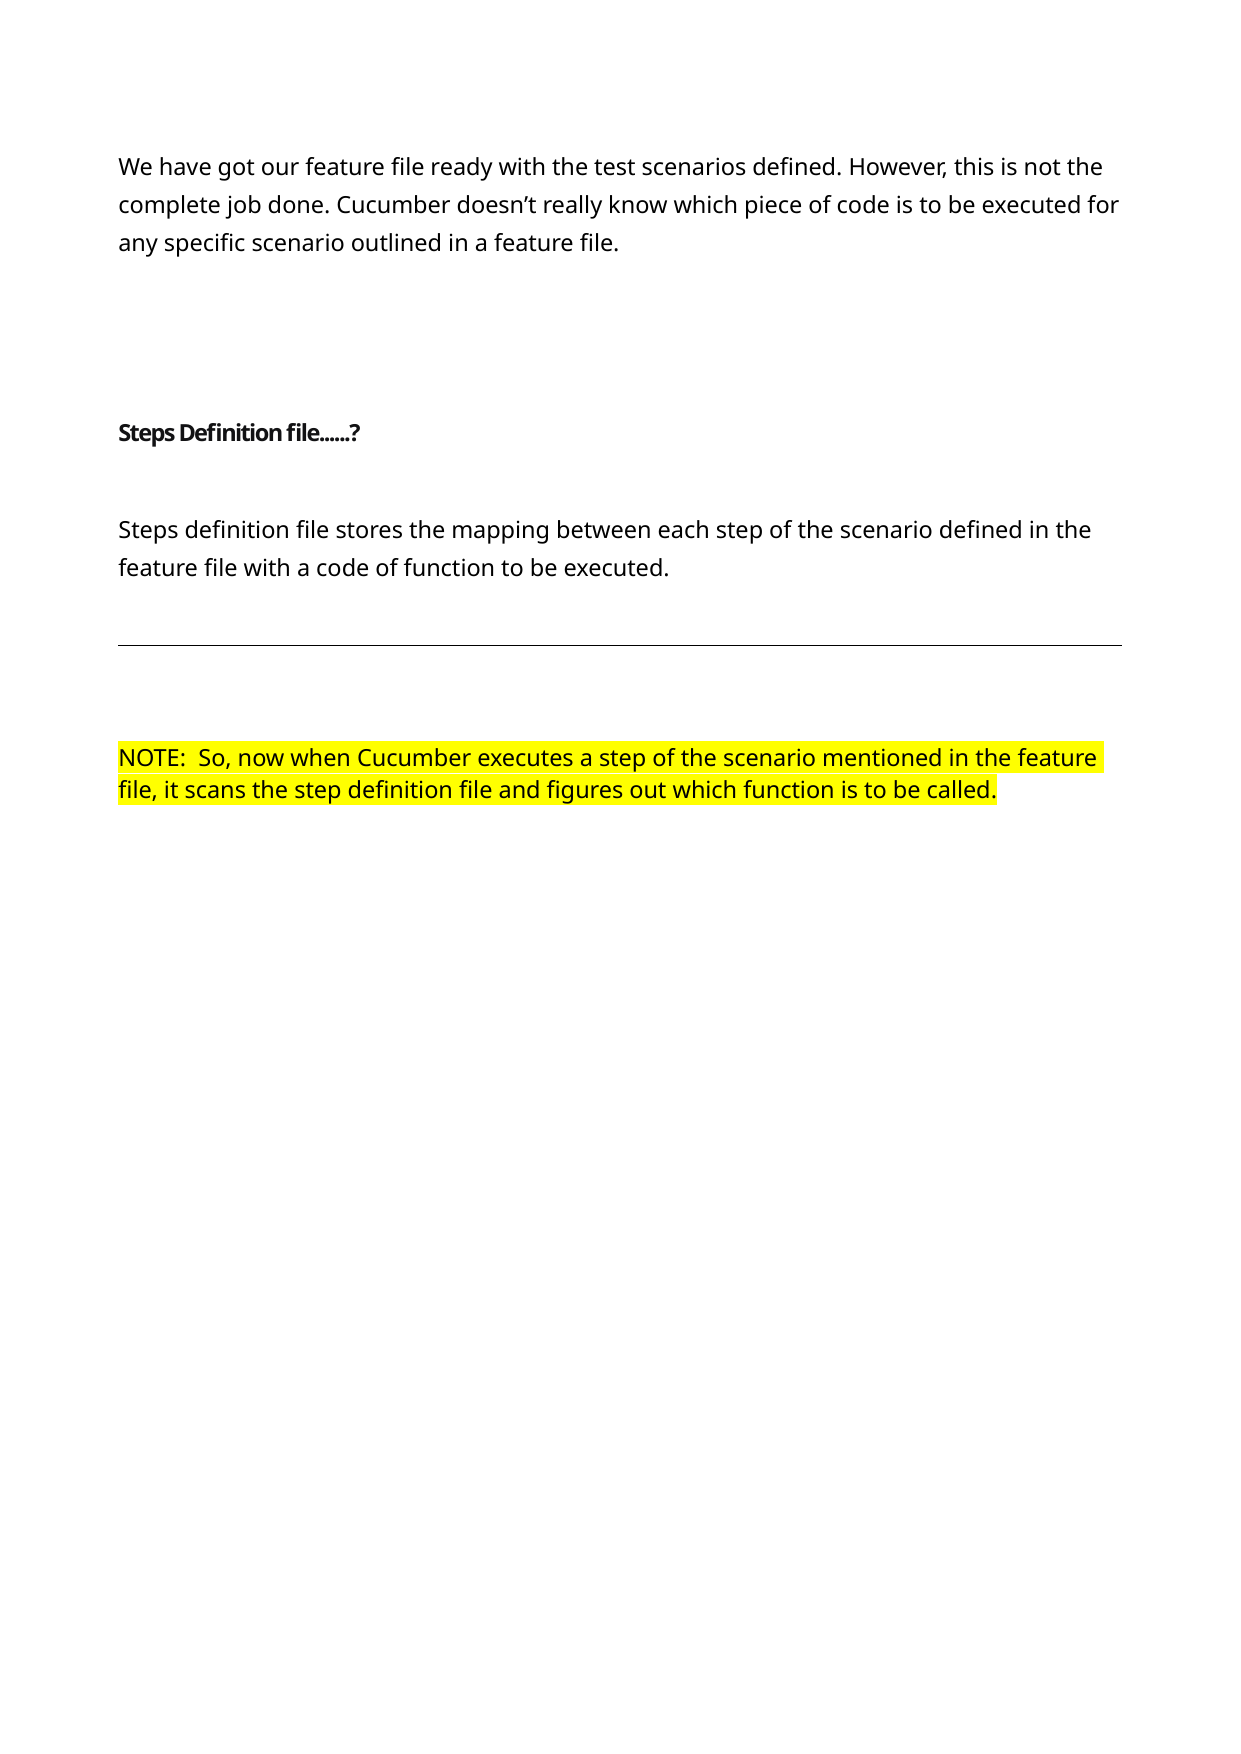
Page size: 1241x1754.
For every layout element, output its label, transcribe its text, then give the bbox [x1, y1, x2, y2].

text NOTE: So, now when Cucumber executes a step of the scenario mentioned in the feature file, it scans the step definition file and figures out which function is to be called. [118, 741, 1122, 805]
text We have got our feature file ready with the test scenarios defined. However, this is not the complete job done. Cucumber doesn’t really know which piece of code is to be executed for any specific scenario outlined in a feature file. [118, 150, 1122, 259]
text Steps definition file stores the mapping between each step of the scenario defined in the feature file with a code of function to be executed. [118, 513, 1122, 584]
subtitle Steps Definition file......? [118, 416, 1122, 448]
